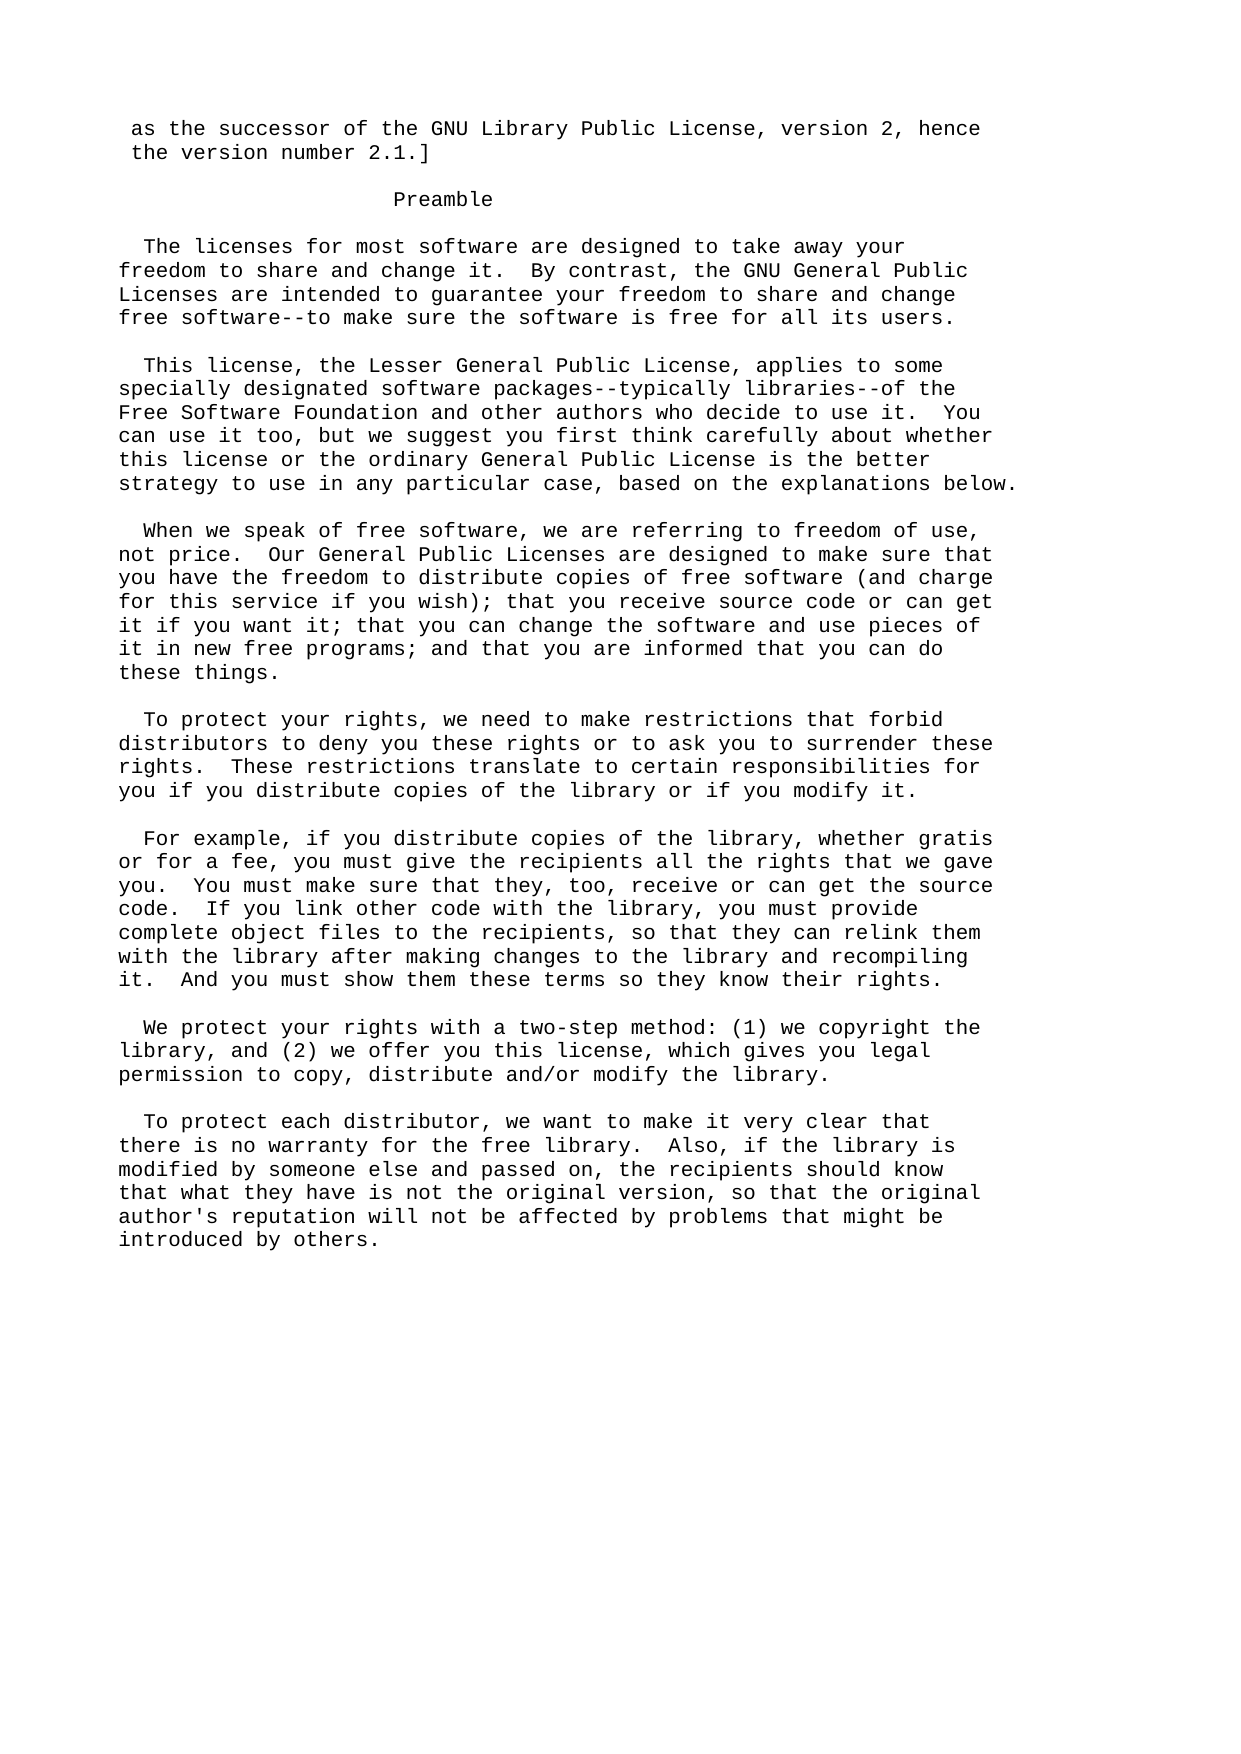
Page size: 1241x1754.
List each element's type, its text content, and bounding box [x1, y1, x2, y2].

text Free Software Foundation and other authors who decide to use it. You [118, 402, 1122, 426]
text that what they have is not the original version, so that the original [118, 1182, 1122, 1206]
text it. And you must show them these terms so they know their rights. [118, 969, 1122, 993]
text introduced by others. [118, 1229, 1122, 1253]
text When we speak of free software, we are referring to freedom of use, [118, 520, 1122, 544]
text To protect each distributor, we want to make it very clear that [118, 1111, 1122, 1135]
text distributors to deny you these rights or to ask you to surrender these [118, 733, 1122, 757]
text this license or the ordinary General Public License is the better [118, 449, 1122, 473]
text it if you want it; that you can change the software and use pieces of [118, 615, 1122, 638]
text To protect your rights, we need to make restrictions that forbid [118, 709, 1122, 733]
text author's reputation will not be affected by problems that might be [118, 1206, 1122, 1229]
text or for a fee, you must give the recipients all the rights that we gave [118, 851, 1122, 875]
text strategy to use in any particular case, based on the explanations below. [118, 473, 1122, 496]
text library, and (2) we offer you this license, which gives you legal [118, 1040, 1122, 1064]
text We protect your rights with a two-step method: (1) we copyright the [118, 1017, 1122, 1040]
text specially designated software packages--typically libraries--of the [118, 378, 1122, 402]
text not price. Our General Public Licenses are designed to make sure that [118, 544, 1122, 567]
text free software--to make sure the software is free for all its users. [118, 307, 1122, 331]
text Preamble [118, 189, 1122, 213]
text rights. These restrictions translate to certain responsibilities for [118, 757, 1122, 780]
text these things. [118, 662, 1122, 686]
text code. If you link other code with the library, you must provide [118, 898, 1122, 922]
text permission to copy, distribute and/or modify the library. [118, 1064, 1122, 1088]
text complete object files to the recipients, so that they can relink them [118, 922, 1122, 946]
text can use it too, but we suggest you first think carefully about whether [118, 426, 1122, 449]
text you. You must make sure that they, too, receive or can get the source [118, 875, 1122, 898]
text This license, the Lesser General Public License, applies to some [118, 354, 1122, 378]
text it in new free programs; and that you are informed that you can do [118, 638, 1122, 662]
text modified by someone else and passed on, the recipients should know [118, 1158, 1122, 1182]
text as the successor of the GNU Library Public License, version 2, hence [118, 118, 1122, 142]
text you have the freedom to distribute copies of free software (and charge [118, 567, 1122, 591]
text freedom to share and change it. By contrast, the GNU General Public [118, 260, 1122, 284]
text the version number 2.1.] [118, 142, 1122, 165]
text For example, if you distribute copies of the library, whether gratis [118, 827, 1122, 851]
text with the library after making changes to the library and recompiling [118, 946, 1122, 969]
text you if you distribute copies of the library or if you modify it. [118, 780, 1122, 804]
text The licenses for most software are designed to take away your [118, 236, 1122, 260]
text there is no warranty for the free library. Also, if the library is [118, 1135, 1122, 1158]
text for this service if you wish); that you receive source code or can get [118, 591, 1122, 615]
text Licenses are intended to guarantee your freedom to share and change [118, 284, 1122, 307]
